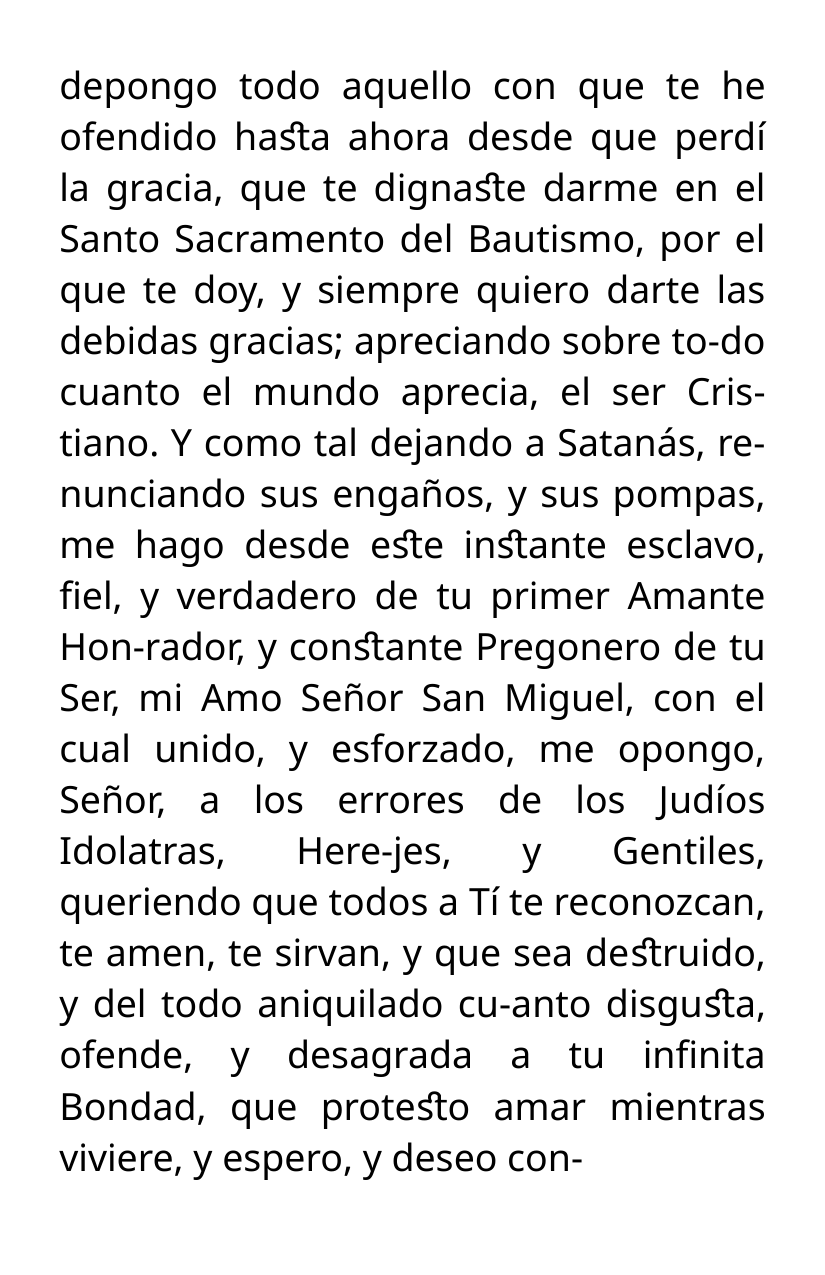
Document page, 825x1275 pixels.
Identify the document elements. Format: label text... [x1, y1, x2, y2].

text depongo todo aquello con que te he ofendido haﬆa ahora desde que perdí la gracia, que te dignaﬆe darme en el Santo Sacramento del Bautismo, por el que te doy, y siempre quiero darte las debidas gracias; apreciando sobre to-do cuanto el mundo aprecia, el ser Cris-tiano. Y como tal dejando a Satanás, re-nunciando sus engaños, y sus pompas, me hago desde eﬆe inﬆante esclavo, fiel, y verdadero de tu primer Amante Hon-rador, y conﬆante Pregonero de tu Ser, mi Amo Señor San Miguel, con el cual unido, y esforzado, me opongo, Señor, a los errores de los Judíos Idolatras, Here-jes, y Gentiles, queriendo que todos a Tí te reconozcan, te amen, te sirvan, y que sea deﬆruido, y del todo aniquilado cu-anto disguﬆa, ofende, y desagrada a tu infinita Bondad, que proteﬆo amar mientras viviere, y espero, y deseo con- [59, 59, 766, 1182]
